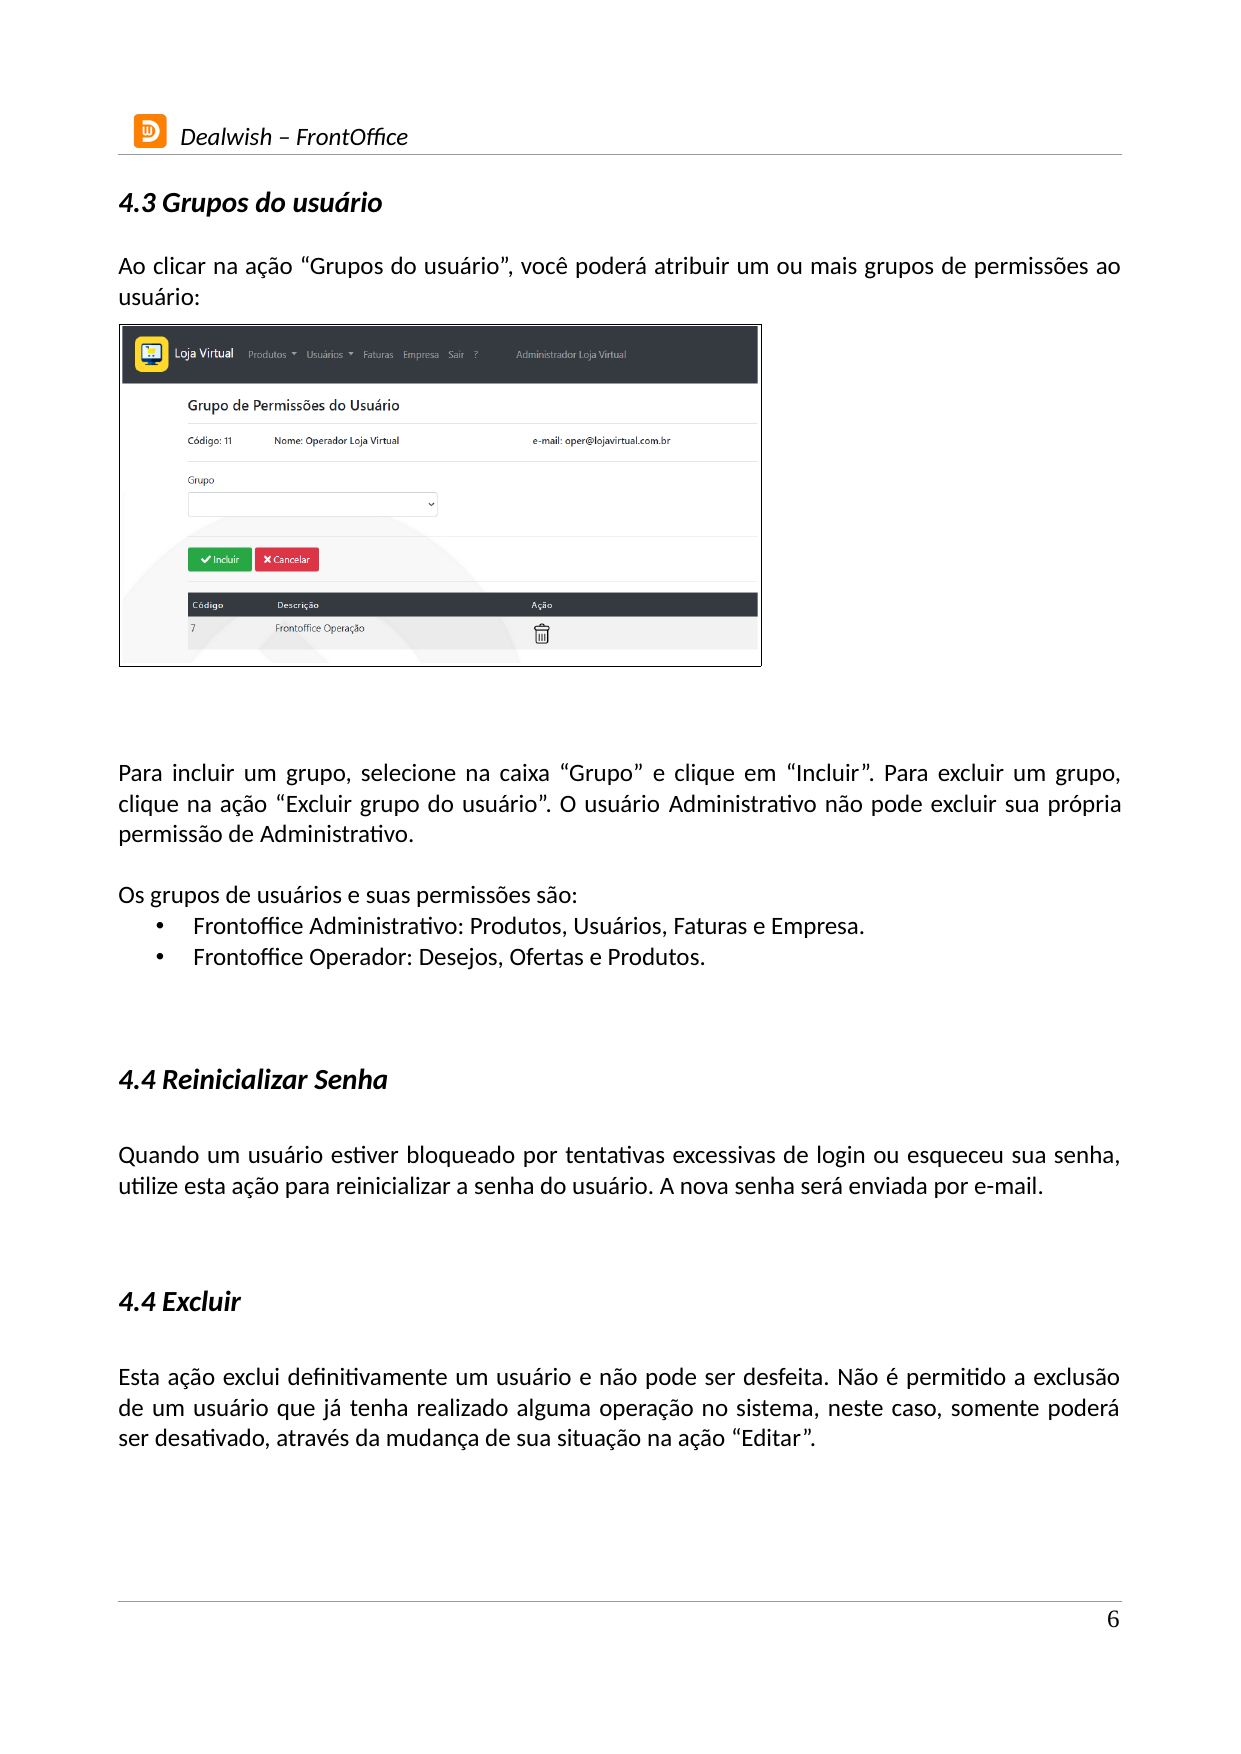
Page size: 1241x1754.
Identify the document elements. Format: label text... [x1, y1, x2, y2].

text Para incluir um grupo, selecione na caixa “Grupo” e clique em “Incluir”. Para excluir um grupo, clique na ação “Excluir grupo do usuário”. O usuário Administrativo não pode excluir sua própria permissão de Administrativo. [118, 758, 1122, 849]
text Os grupos de usuários e suas permissões são: [118, 880, 1122, 910]
text Esta ação exclui definitivamente um usuário e não pode ser desfeita. Não é permitido a exclusão de um usuário que já tenha realizado alguma operação no sistema, neste caso, somente poderá ser desativado, através da mudança de sua situação na ação “Editar”. [118, 1361, 1122, 1453]
picture [133, 114, 167, 148]
list Frontoffice Administrativo: Produtos, Usuários, Faturas e Empresa. [156, 910, 1122, 941]
text Quando um usuário estiver bloqueado por tentativas excessivas de login ou esqueceu sua senha, utilize esta ação para reinicializar a senha do usuário. A nova senha será enviada por e-mail. [118, 1140, 1122, 1201]
text Ao clicar na ação “Grupos do usuário”, você poderá atribuir um ou mais grupos de permissões ao usuário: [118, 250, 1122, 311]
list Frontoffice Operador: Desejos, Ofertas e Produtos. [156, 941, 1122, 971]
subtitle 4.3 Grupos do usuário [118, 184, 1122, 220]
picture [122, 326, 758, 663]
subtitle 4.4 Excluir [118, 1283, 1122, 1318]
subtitle 4.4 Reinicializar Senha [118, 1061, 1122, 1097]
